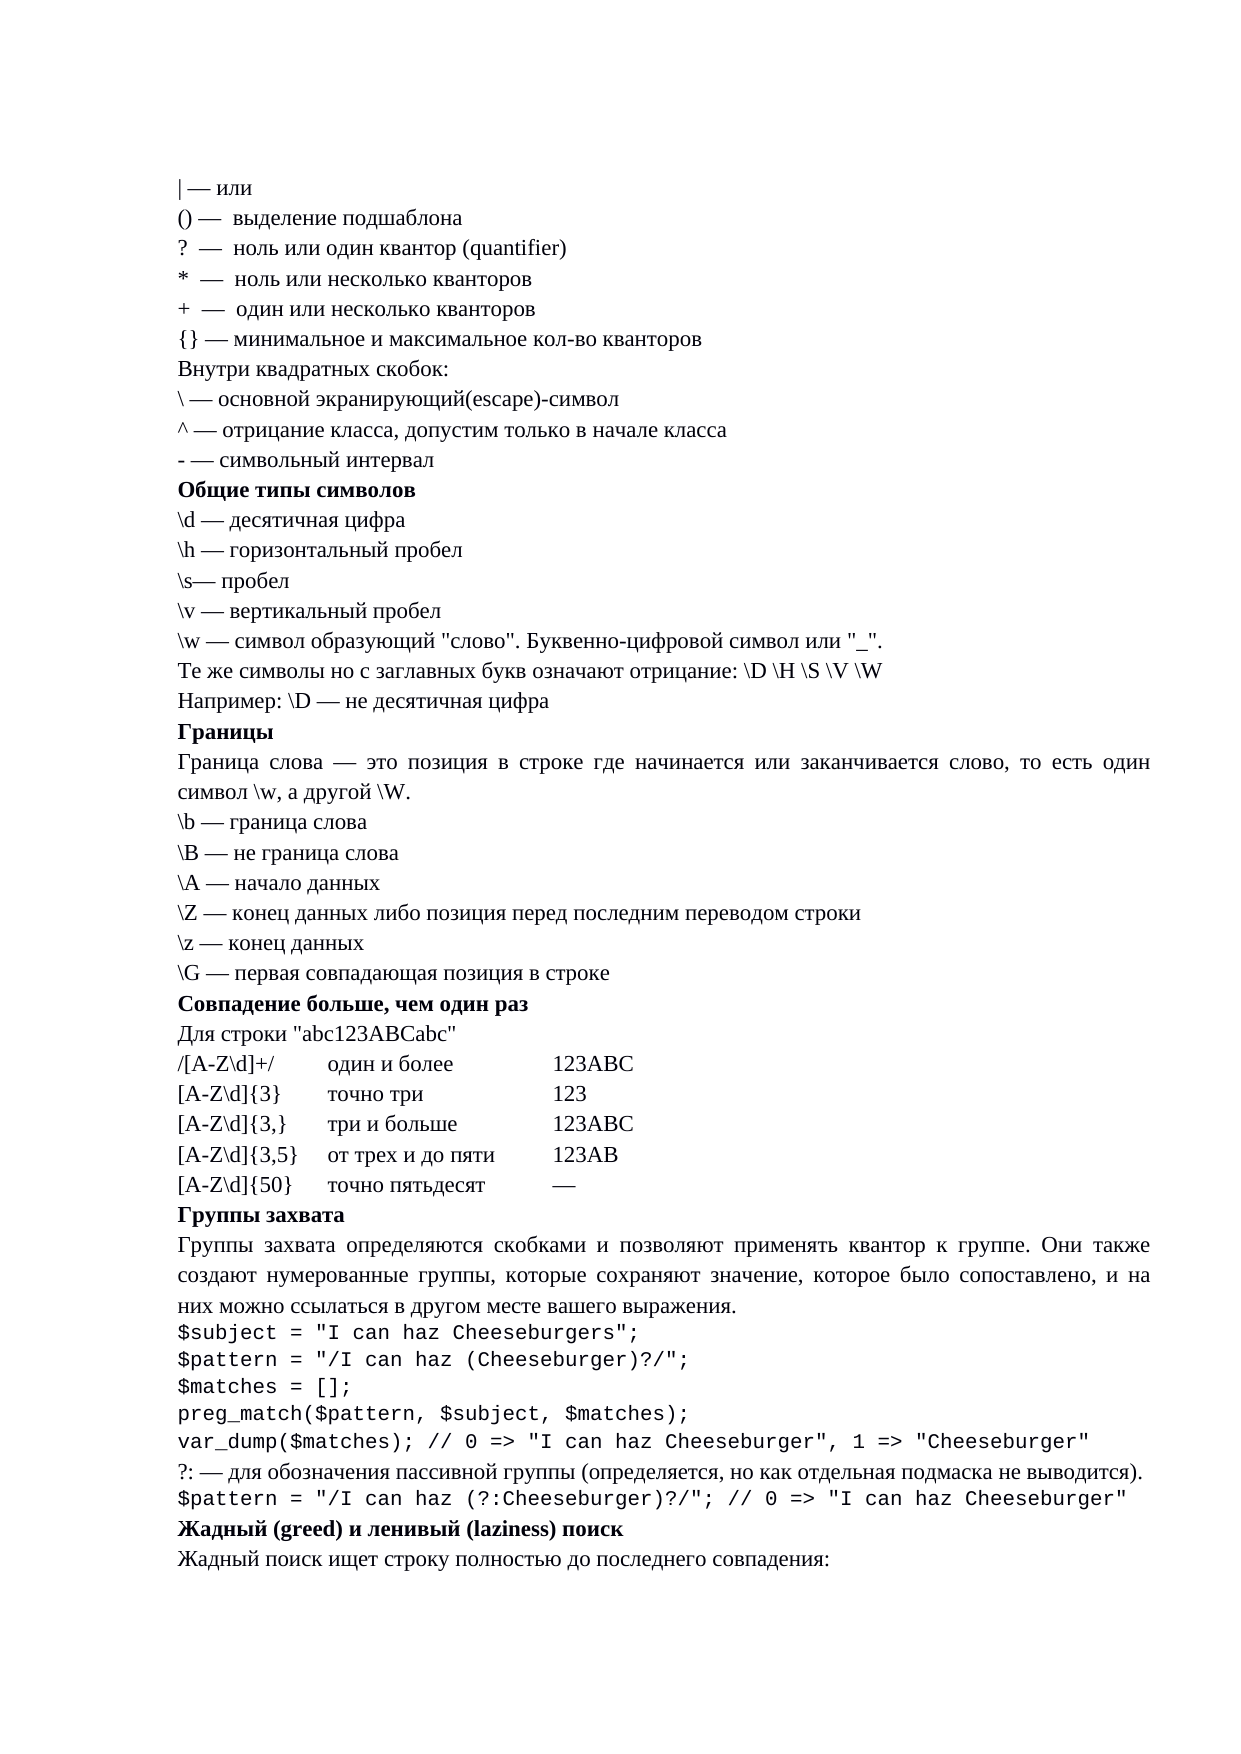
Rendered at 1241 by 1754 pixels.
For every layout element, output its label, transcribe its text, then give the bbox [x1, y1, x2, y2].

text [A-Z\d]{3,5} от трех и до пяти 123AB [177, 1141, 1152, 1167]
text * — ноль или несколько кванторов [177, 264, 1152, 291]
text [A-Z\d]{3,} три и больше 123ABC [177, 1110, 1152, 1137]
text | — или [177, 174, 1152, 200]
text \A — начало данных [177, 869, 1152, 895]
text [A-Z\d]{50} точно пятьдесят — [177, 1171, 1152, 1197]
text \w — символ образующий "слово". Буквенно-цифровой символ или "_". [177, 627, 1152, 653]
text {} — минимальное и максимальное кол-во кванторов [177, 325, 1152, 351]
text $pattern = "/I can haz (Cheeseburger)?/"; [177, 1349, 1152, 1373]
text Группы захвата [177, 1201, 1152, 1227]
text () — выделение подшаблона [177, 204, 1152, 231]
text /[A-Z\d]+/ один и более 123ABC [177, 1050, 1152, 1076]
text ^ — отрицание класса, допустим только в начале класса [177, 416, 1152, 442]
text \Z — конец данных либо позиция перед последним переводом строки [177, 899, 1152, 925]
text Общие типы символов [177, 476, 1152, 502]
text \b — граница слова [177, 808, 1152, 835]
text $pattern = "/I can haz (?:Cheeseburger)?/"; // 0 => "I can haz Cheeseburger" [177, 1488, 1152, 1512]
text Например: \D — не десятичная цифра [177, 687, 1152, 714]
text \ — основной экранирующий(escape)-символ [177, 385, 1152, 412]
text Жадный поиск ищет строку полностью до последнего совпадения: [177, 1545, 1152, 1572]
text \d — десятичная цифра [177, 506, 1152, 533]
text [A-Z\d]{3} точно три 123 [177, 1080, 1152, 1107]
text Внутри квадратных скобок: [177, 355, 1152, 382]
text \h — горизонтальный пробел [177, 536, 1152, 563]
text \v — вертикальный пробел [177, 597, 1152, 623]
text \s— пробел [177, 567, 1152, 593]
text preg_match($pattern, $subject, $matches); [177, 1403, 1152, 1427]
text Граница слова — это позиция в строке где начинается или заканчивается слово, то есть один символ \w, а другой \W. [177, 748, 1152, 804]
text \z — конец данных [177, 929, 1152, 956]
text var_dump($matches); // 0 => "I can haz Cheeseburger", 1 => "Cheeseburger" [177, 1431, 1152, 1454]
text ?: — для обозначения пассивной группы (определяется, но как отдельная подмаска не выводится). [177, 1458, 1152, 1484]
text Жадный (greed) и ленивый (laziness) поиск [177, 1515, 1152, 1542]
text + — один или несколько кванторов [177, 295, 1152, 321]
text Те же символы но с заглавных букв означают отрицание: \D \H \S \V \W [177, 657, 1152, 684]
text \B — не граница слова [177, 838, 1152, 865]
text $matches = []; [177, 1376, 1152, 1400]
text Границы [177, 718, 1152, 744]
text Совпадение больше, чем один раз [177, 989, 1152, 1016]
text $subject = "I can haz Cheeseburgers"; [177, 1322, 1152, 1346]
text - — символьный интервал [177, 446, 1152, 472]
text ? — ноль или один квантор (quantifier) [177, 234, 1152, 261]
text Группы захвата определяются скобками и позволяют применять квантор к группе. Они также создают нумерованные группы, которые сохраняют значение, которое было сопоставлено, и на них можно ссылаться в другом месте вашего выражения. [177, 1231, 1152, 1318]
text Для строки "abc123ABCabc" [177, 1020, 1152, 1046]
text \G — первая совпадающая позиция в строке [177, 959, 1152, 986]
